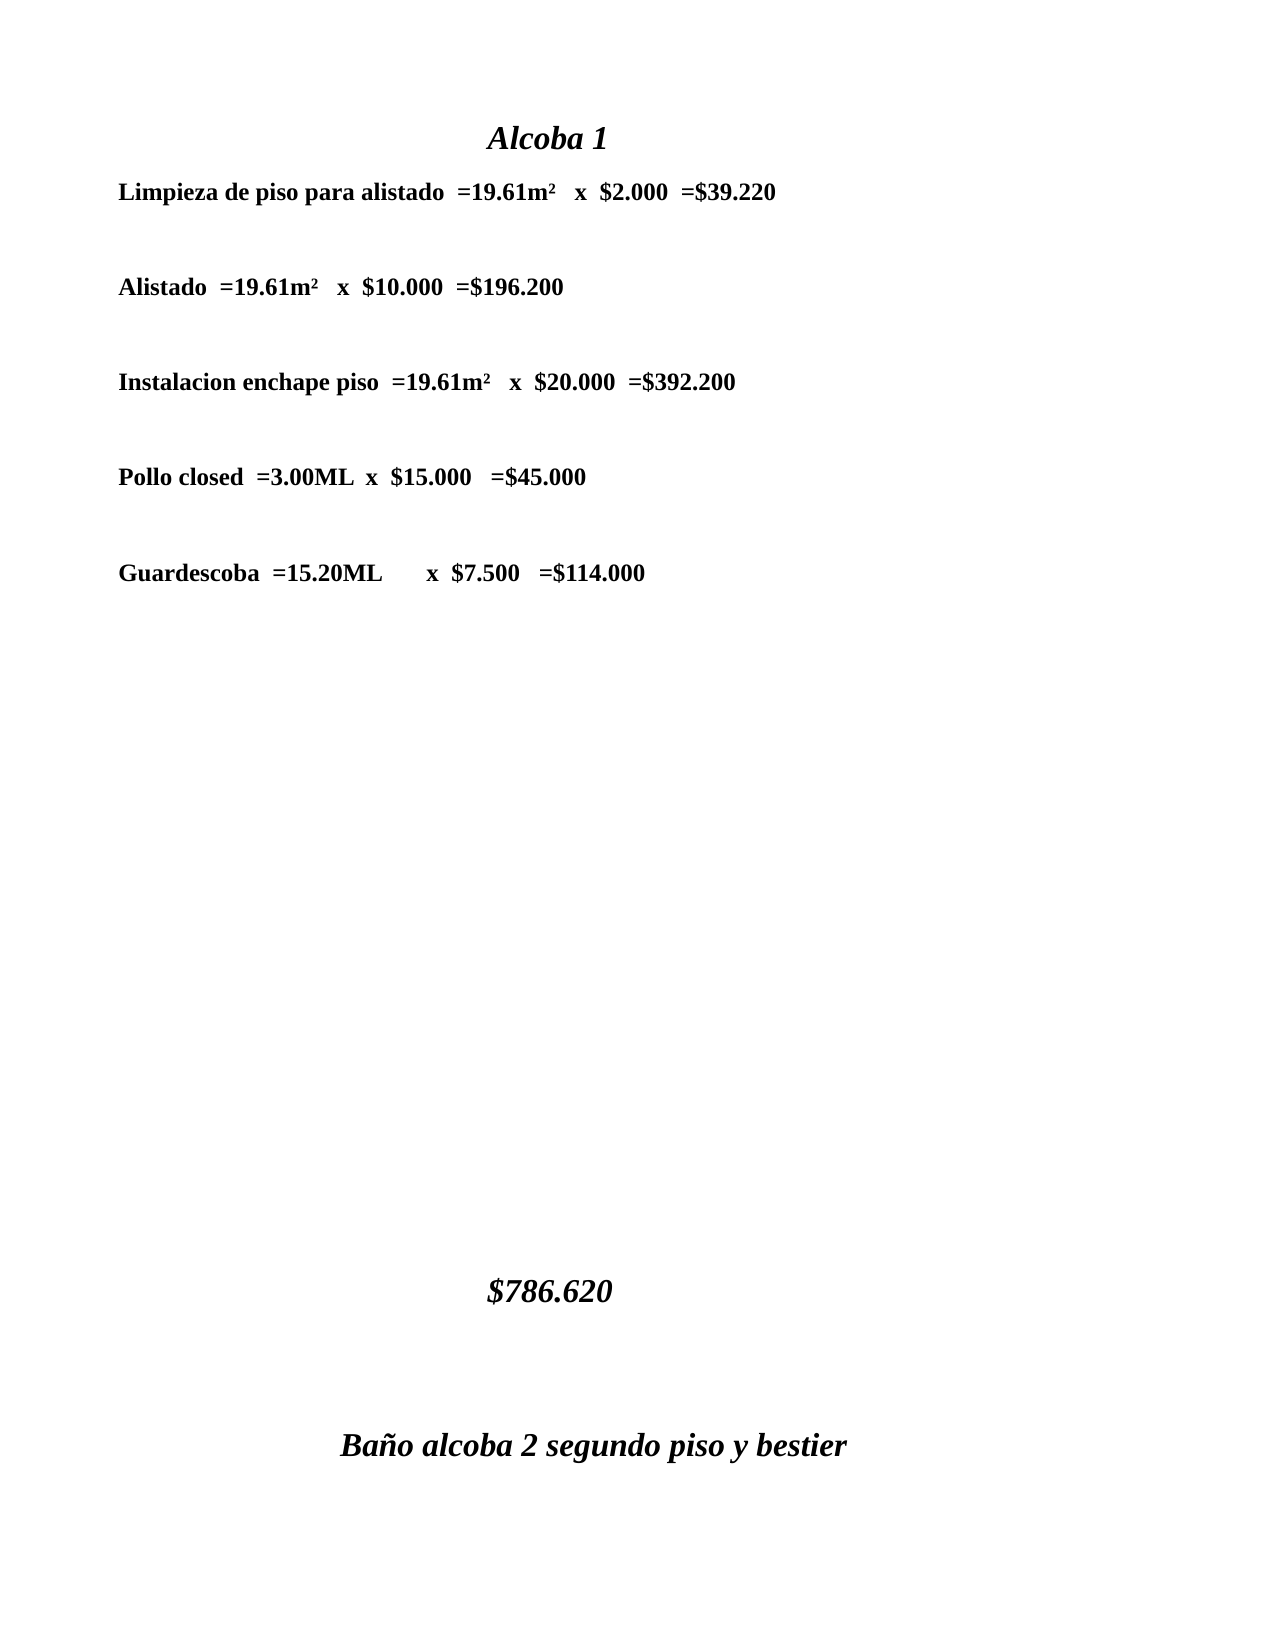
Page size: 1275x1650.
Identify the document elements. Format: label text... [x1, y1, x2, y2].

text $786.620 [118, 1272, 1157, 1310]
text Alistado =19.61m² x $10.000 =$196.200 [118, 272, 1157, 301]
text Alcoba 1 [118, 118, 1157, 156]
text Baño alcoba 2 segundo piso y bestier [118, 1426, 1157, 1464]
text Instalacion enchape piso =19.61m² x $20.000 =$392.200 [118, 367, 1157, 396]
text Limpieza de piso para alistado =19.61m² x $2.000 =$39.220 [118, 177, 1157, 206]
text Pollo closed =3.00ML x $15.000 =$45.000 [118, 462, 1157, 491]
text Guardescoba =15.20ML x $7.500 =$114.000 [118, 558, 1157, 586]
